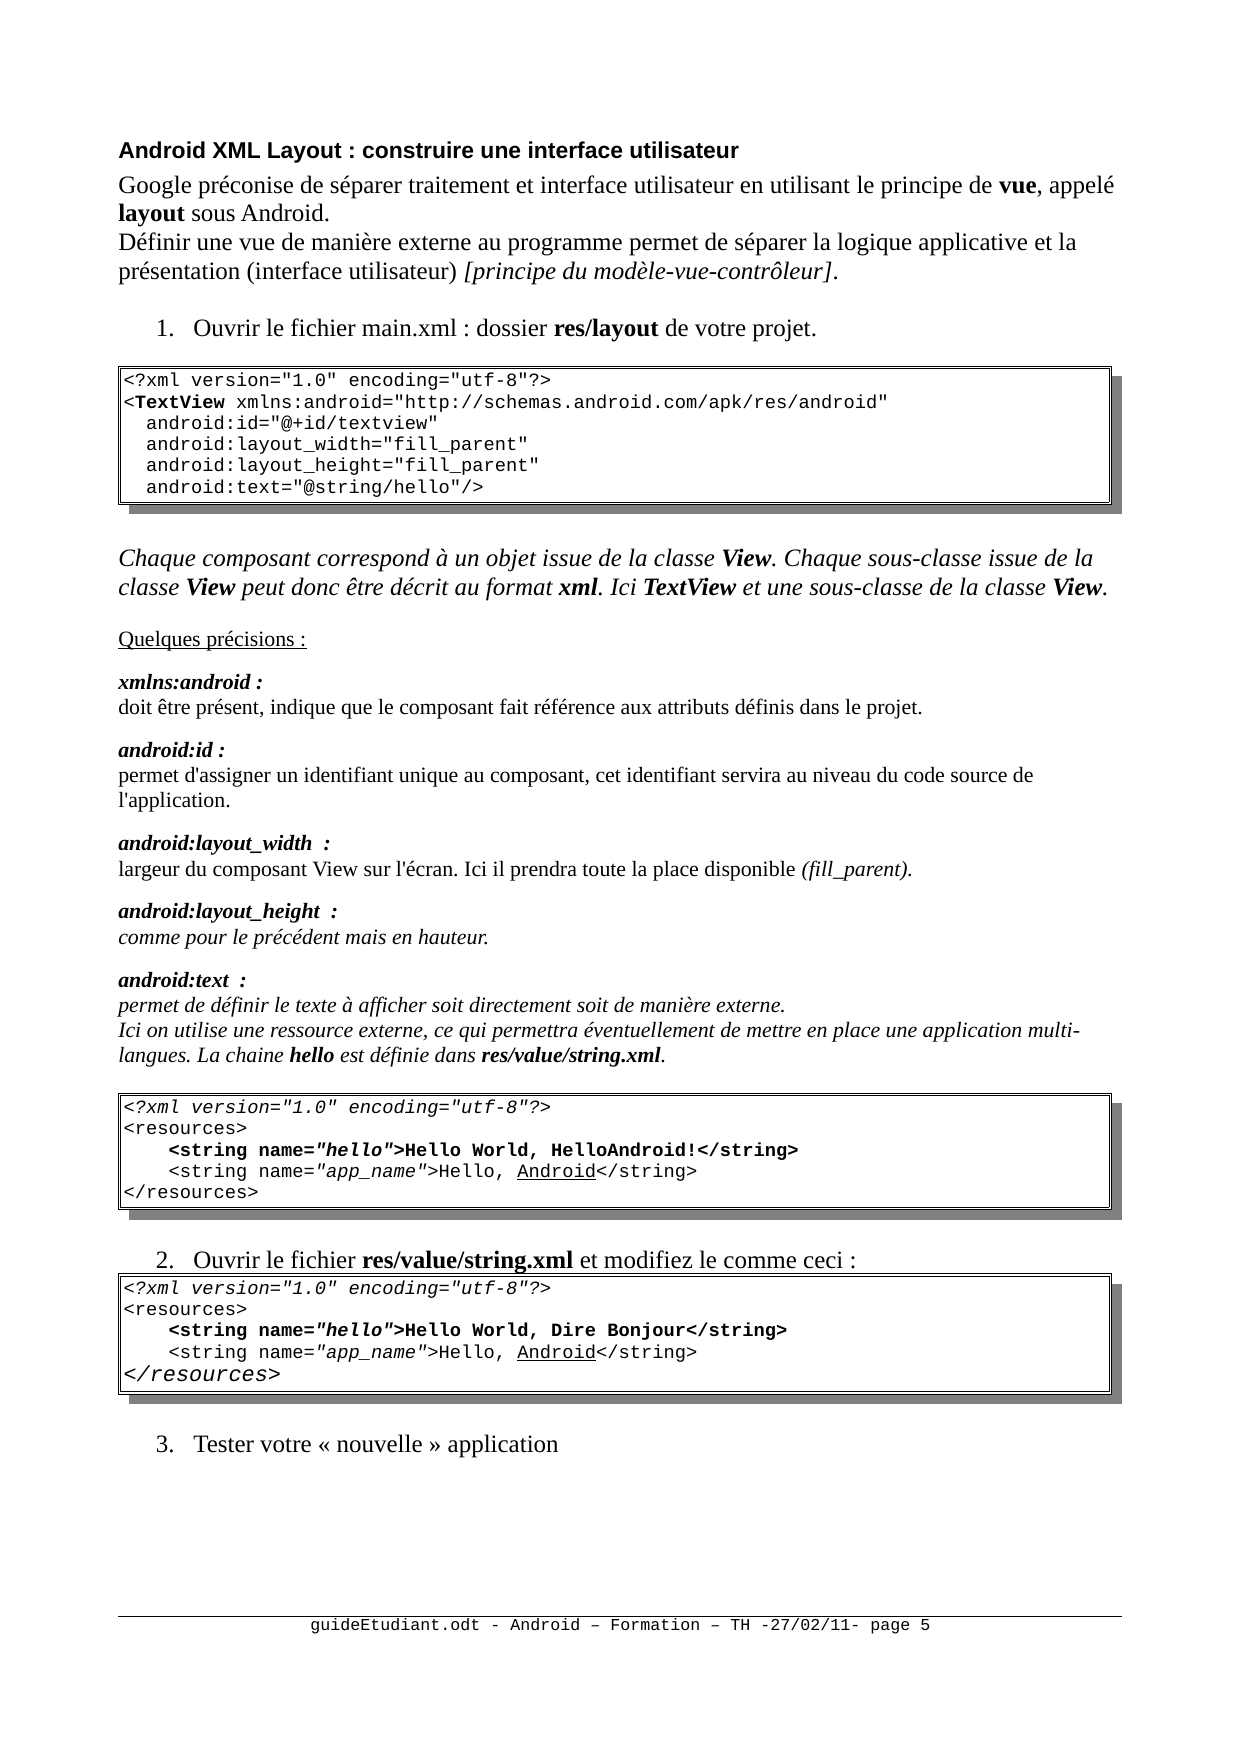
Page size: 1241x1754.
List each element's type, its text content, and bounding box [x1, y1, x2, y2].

text android:text : [118, 967, 1122, 992]
text <resources> [121, 1295, 1109, 1316]
text permet d'assigner un identifiant unique au composant, cet identifiant servira au niveau du code source de l'application. [118, 762, 1122, 813]
text android:layout_width : [118, 830, 1122, 856]
text Ici on utilise une ressource externe, ce qui permettra éventuellement de mettre en place une application multi-langues. La chaine hello est définie dans res/value/string.xml. [118, 1017, 1122, 1067]
text xmlns:android : [118, 669, 1122, 694]
text <string name="hello">Hello World, Dire Bonjour</string> [121, 1316, 1109, 1337]
text largeur du composant View sur l'écran. Ici il prendra toute la place disponible (fill_parent). [118, 856, 1122, 881]
list Ouvrir le fichier main.xml : dossier res/layout de votre projet. [156, 313, 1122, 342]
list Tester votre « nouvelle » application [156, 1429, 1122, 1458]
text android:layout_height="fill_parent" [121, 451, 1109, 472]
text <?xml version="1.0" encoding="utf-8"?> [121, 1096, 1109, 1114]
text permet de définir le texte à afficher soit directement soit de manière externe. [118, 992, 1122, 1017]
text android:id="@+id/textview" [121, 408, 1109, 430]
text <resources> [121, 1114, 1109, 1135]
list Ouvrir le fichier res/value/string.xml et modifiez le comme ceci : [156, 1245, 1122, 1273]
text doit être présent, indique que le composant fait référence aux attributs définis dans le projet. [118, 694, 1122, 719]
text Chaque composant correspond à un objet issue de la classe View. Chaque sous-classe issue de la classe View peut donc être décrit au format xml. Ici TextView et une sous-classe de la classe View. [118, 543, 1122, 601]
text </resources> [121, 1358, 1109, 1391]
text <TextView xmlns:android="http://schemas.android.com/apk/res/android" [121, 387, 1109, 408]
text <string name="app_name">Hello, Android</string> [121, 1156, 1109, 1178]
text </resources> [121, 1178, 1109, 1207]
text Définir une vue de manière externe au programme permet de séparer la logique applicative et la présentation (interface utilisateur) [principe du modèle-vue-contrôleur]. [118, 227, 1122, 285]
text android:id : [118, 737, 1122, 762]
text android:layout_width="fill_parent" [121, 430, 1109, 451]
text <?xml version="1.0" encoding="utf-8"?> [121, 369, 1109, 387]
text android:text="@string/hello"/> [121, 472, 1109, 502]
text <?xml version="1.0" encoding="utf-8"?> [121, 1277, 1109, 1295]
text android:layout_height : [118, 898, 1122, 924]
text Google préconise de séparer traitement et interface utilisateur en utilisant le principe de vue, appelé layout sous Android. [118, 170, 1122, 227]
text <string name="app_name">Hello, Android</string> [121, 1337, 1109, 1358]
text comme pour le précédent mais en hauteur. [118, 924, 1122, 949]
subtitle Android XML Layout : construire une interface utilisateur [118, 137, 1122, 163]
text Quelques précisions : [118, 626, 1122, 651]
text <string name="hello">Hello World, HelloAndroid!</string> [121, 1135, 1109, 1156]
